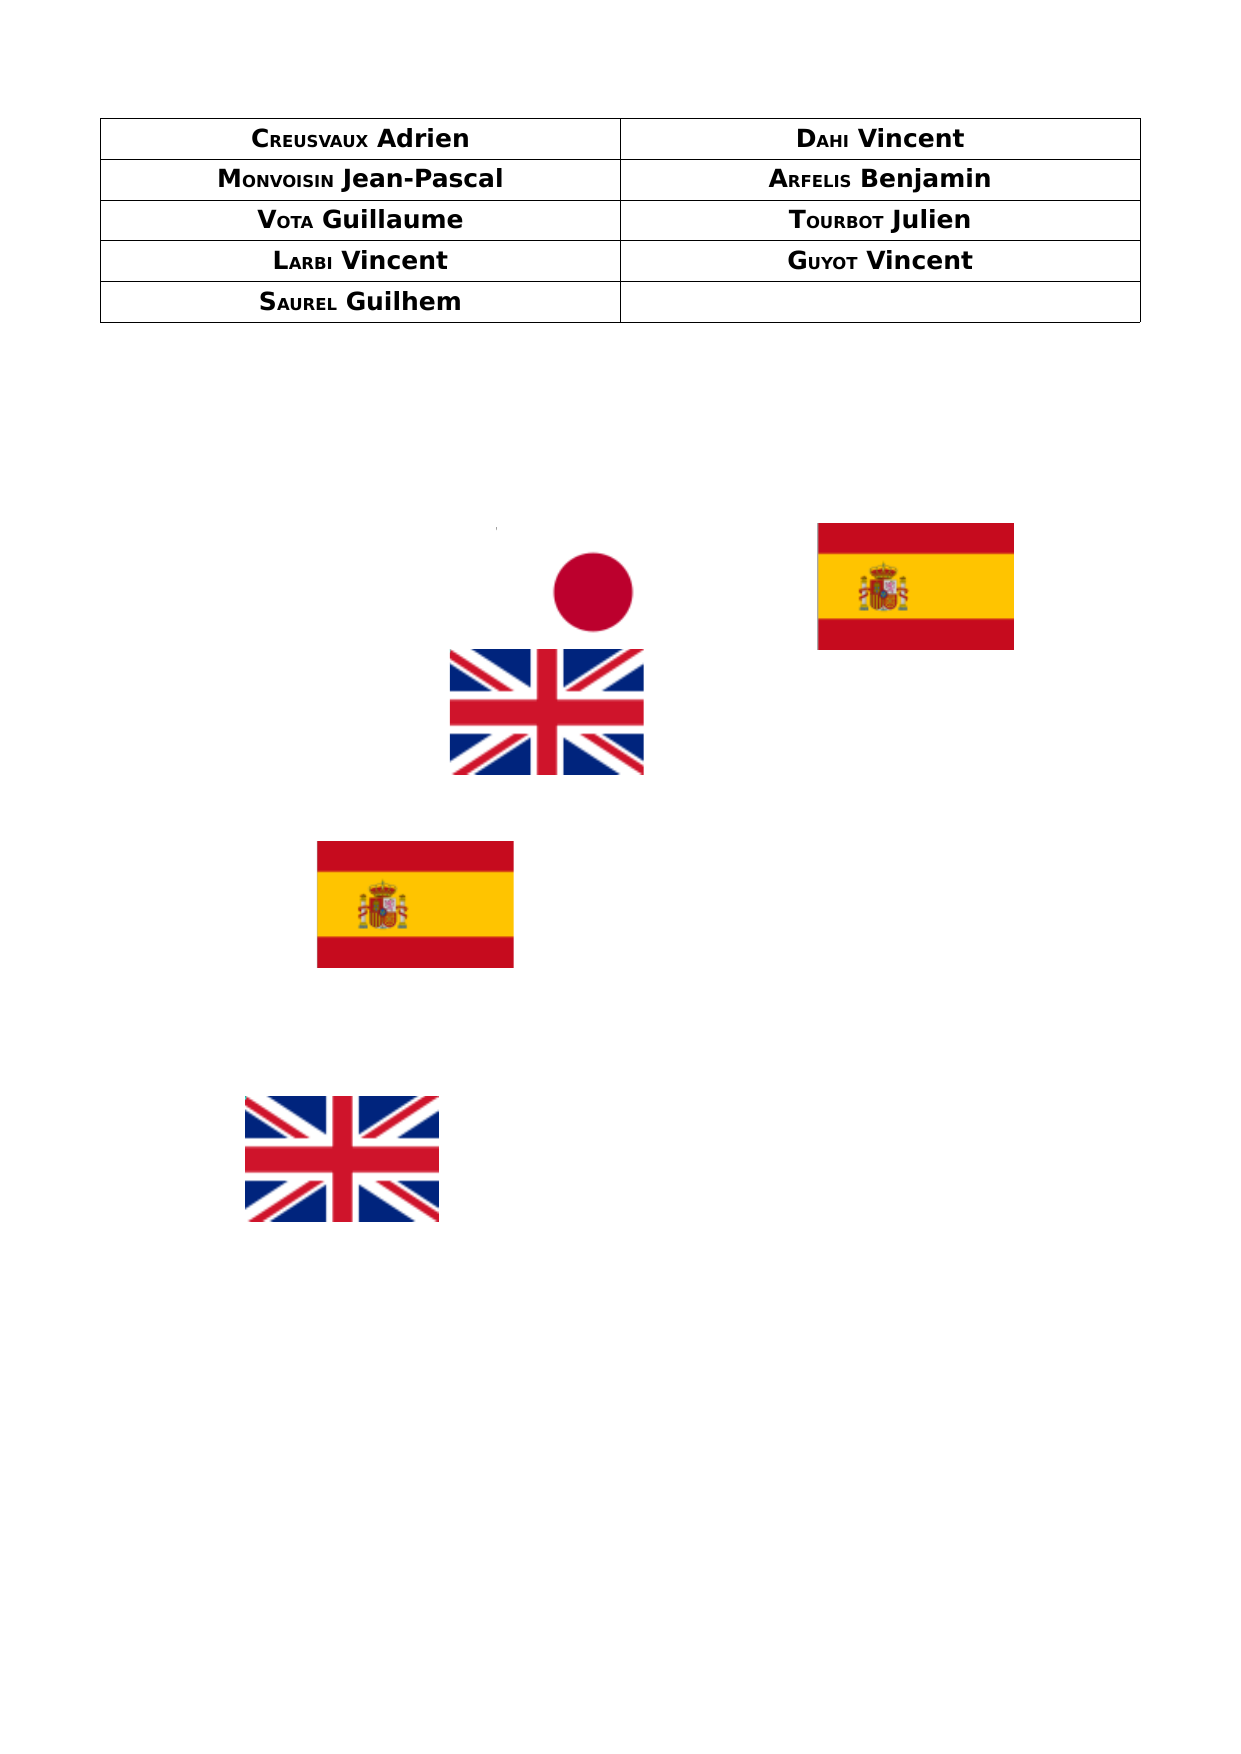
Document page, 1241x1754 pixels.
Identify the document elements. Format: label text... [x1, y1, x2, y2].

table_cell Monvoisin Jean-Pascal [101, 160, 620, 199]
table_header Creusvaux Adrien [101, 119, 620, 159]
table_header Dahi Vincent [621, 119, 1140, 159]
table_cell Saurel Guilhem [101, 282, 620, 322]
picture [817, 523, 1014, 650]
table_cell Larbi Vincent [101, 241, 620, 281]
table_cell Guyot Vincent [621, 241, 1140, 281]
picture [245, 1096, 439, 1222]
table_cell Arfelis Benjamin [621, 160, 1140, 199]
picture [449, 527, 692, 775]
table_cell [621, 282, 1140, 322]
picture [316, 841, 514, 968]
table_cell Vota Guillaume [101, 201, 620, 240]
table_cell Tourbot Julien [621, 201, 1140, 240]
